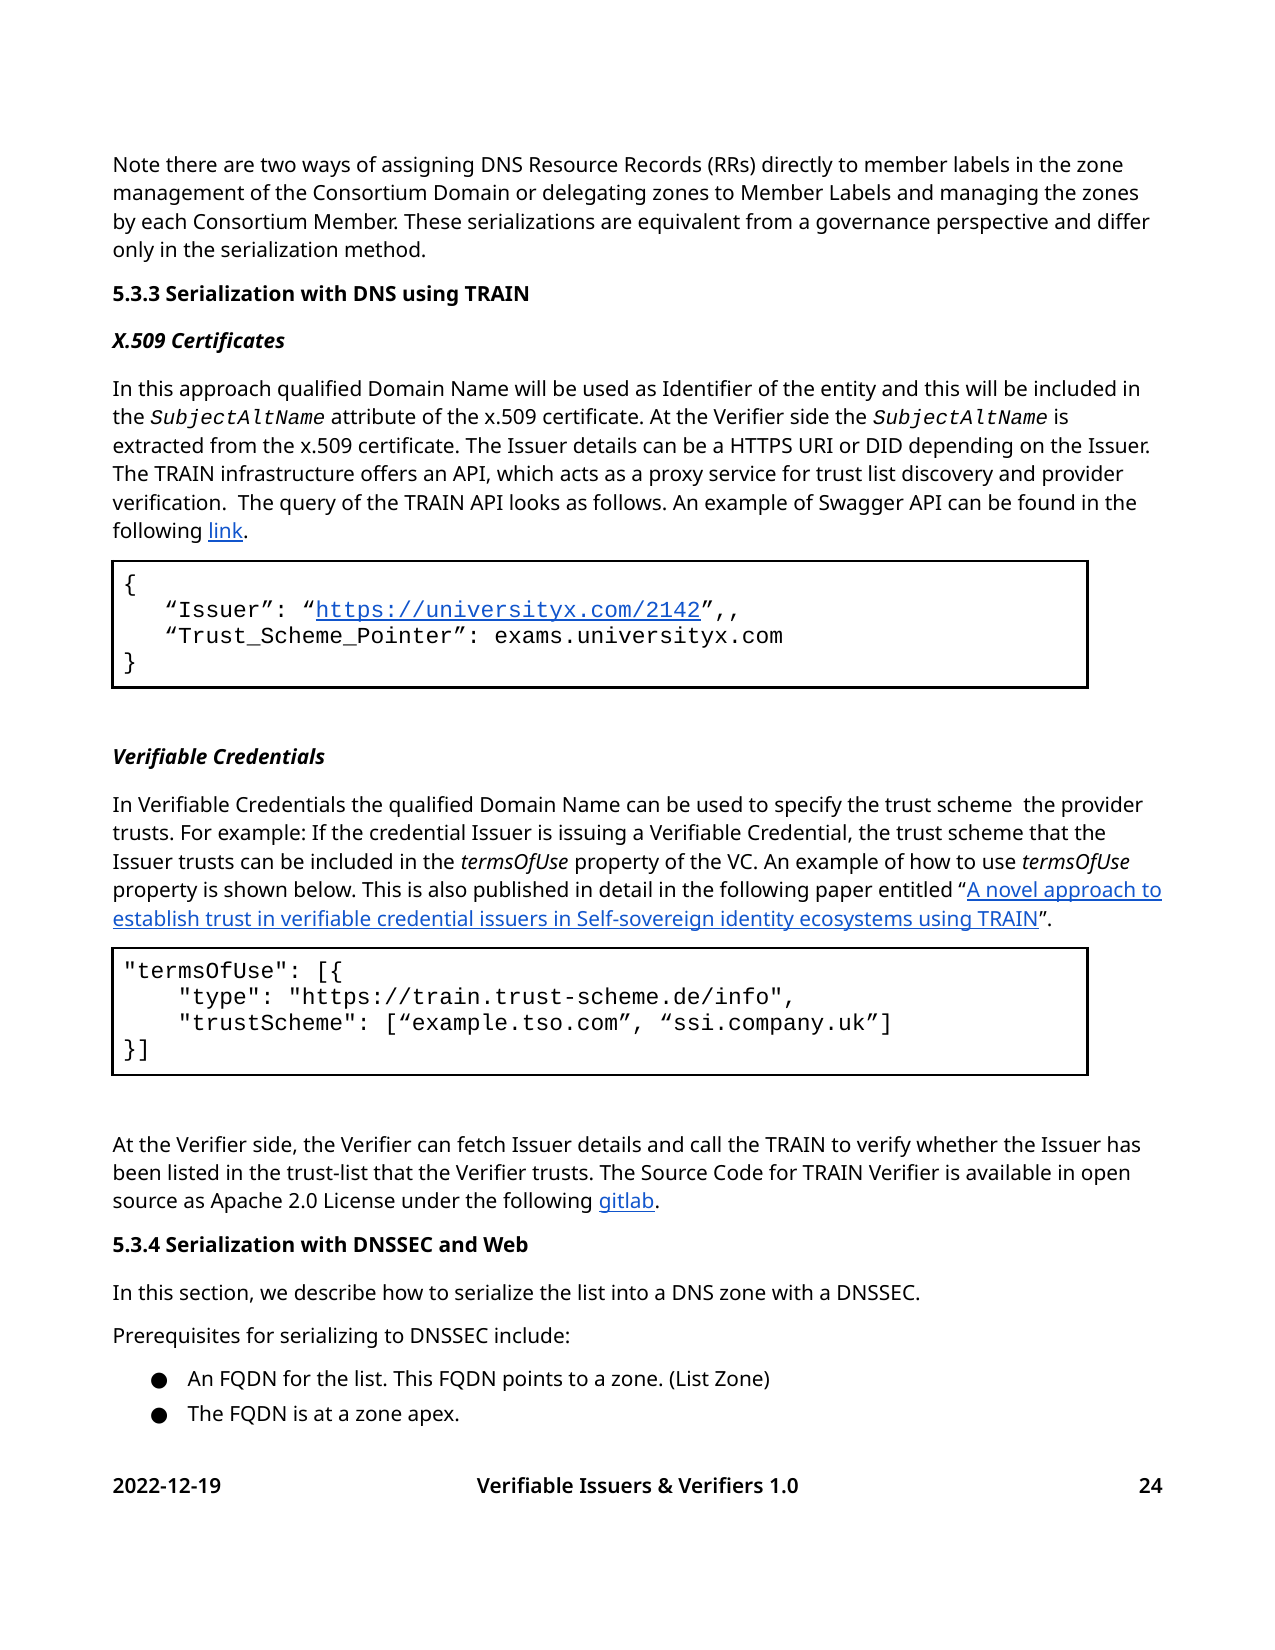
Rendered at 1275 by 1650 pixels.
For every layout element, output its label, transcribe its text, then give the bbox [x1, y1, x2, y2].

text Note there are two ways of assigning DNS Resource Records (RRs) directly to member labels in the zone management of the Consortium Domain or delegating zones to Member Labels and managing the zones by each Consortium Member. These serializations are equivalent from a governance perspective and differ only in the serialization method. [112, 150, 1162, 264]
text In Verifiable Credentials the qualified Domain Name can be used to specify the trust scheme the provider trusts. For example: If the credential Issuer is issuing a Verifiable Credential, the trust scheme that the Issuer trusts can be included in the termsOfUse property of the VC. An example of how to use termsOfUse property is shown below. This is also published in detail in the following paper entitled “A novel approach to establish trust in verifiable credential issuers in Self-sovereign identity ecosystems using TRAIN”. [112, 790, 1162, 932]
subtitle 5.3.3 Serialization with DNS using TRAIN [112, 279, 1162, 307]
text In this approach qualified Domain Name will be used as Identifier of the entity and this will be included in the SubjectAltName attribute of the x.509 certificate. At the Verifier side the SubjectAltName is extracted from the x.509 certificate. The Issuer details can be a HTTPS URI or DID depending on the Issuer. The TRAIN infrastructure offers an API, which acts as a proxy service for trust list discovery and provider verification. The query of the TRAIN API looks as follows. An example of Swagger API can be found in the following link. [112, 374, 1162, 545]
table_header { “Issuer”: “https://universityx.com/2142”,, “Trust_Scheme_Pointer”: exams.universityx.com } [114, 562, 1086, 686]
table_header "termsOfUse": [{​ "type": "https://train.trust-scheme.de/info",​ "trustScheme": [“example.tso.com”, “ssi.company.uk”]​ }]​ [114, 949, 1086, 1074]
subtitle X.509 Certificates [112, 326, 1162, 355]
subtitle 5.3.4 Serialization with DNSSEC and Web [112, 1230, 1162, 1258]
list The FQDN is at a zone apex. [150, 1399, 1162, 1427]
text Prerequisites for serializing to DNSSEC include: [112, 1321, 1162, 1349]
text At the Verifier side, the Verifier can fetch Issuer details and call the TRAIN to verify whether the Issuer has been listed in the trust-list that the Verifier trusts. The Source Code for TRAIN Verifier is available in open source as Apache 2.0 License under the following gitlab. [112, 1130, 1162, 1215]
text In this section, we describe how to serialize the list into a DNS zone with a DNSSEC. [112, 1278, 1162, 1306]
list An FQDN for the list. This FQDN points to a zone. (List Zone) [150, 1364, 1162, 1393]
subtitle Verifiable Credentials [112, 742, 1162, 771]
